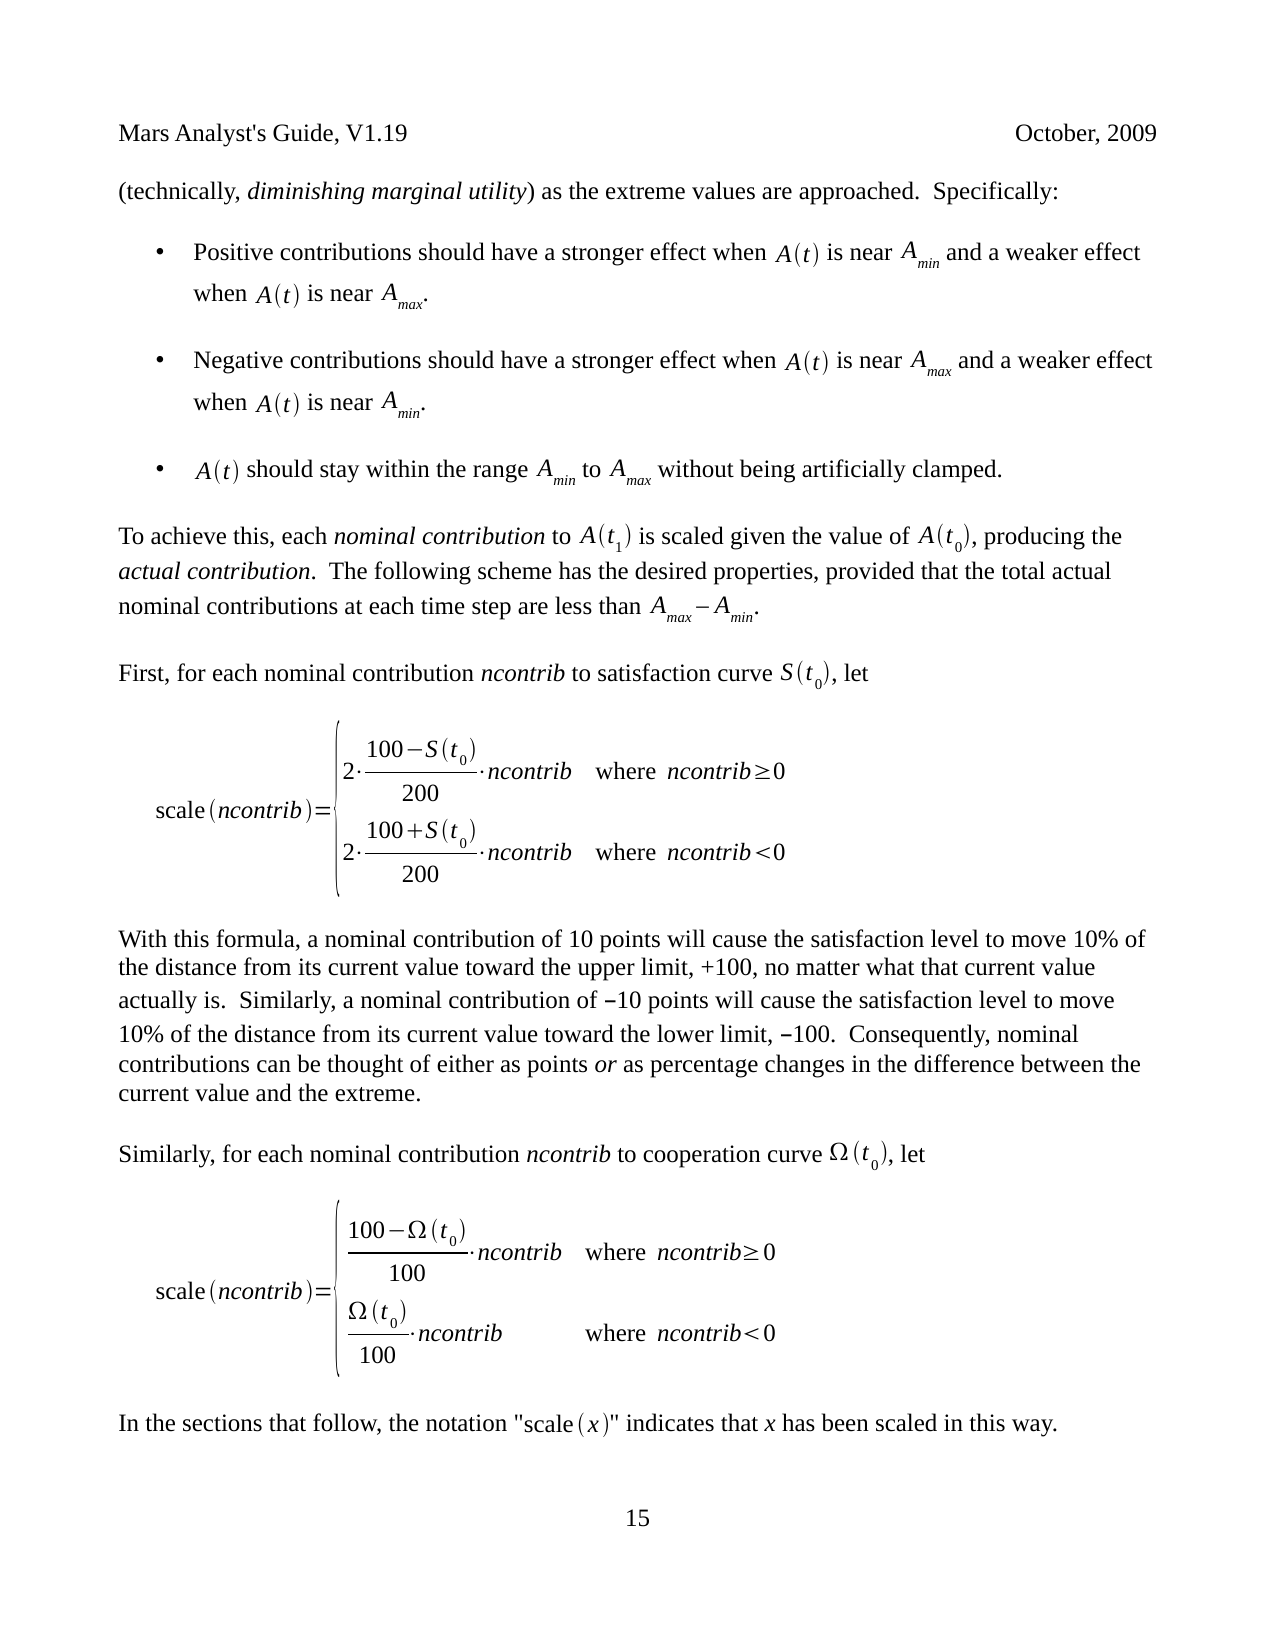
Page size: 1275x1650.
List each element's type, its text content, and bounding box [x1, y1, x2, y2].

text Similarly, for each nominal contribution ncontrib to cooperation curve , let [118, 1132, 1157, 1174]
list should stay within the range to without being artificially clamped. [156, 448, 1157, 489]
list Negative contributions should have a stronger effect when is near and a weaker effect when is near . [156, 339, 1157, 422]
text (technically, diminishing marginal utility) as the extreme values are approached. Specifically: [118, 176, 1157, 205]
text To achieve this, each nominal contribution to is scaled given the value of , producing the actual contribution. The following scheme has the desired properties, provided that the total actual nominal contributions at each time step are less than . [118, 515, 1157, 627]
text First, for each nominal contribution ncontrib to satisfaction curve , let [118, 652, 1157, 693]
text With this formula, a nominal contribution of 10 points will cause the satisfaction level to move 10% of the distance from its current value toward the upper limit, +100, no matter what that current value actually is. Similarly, a nominal contribution of –10 points will cause the satisfaction level to move 10% of the distance from its current value toward the lower limit, –100. Consequently, nominal contributions can be thought of either as points or as percentage changes in the difference between the current value and the extreme. [118, 924, 1157, 1107]
list Positive contributions should have a stronger effect when is near and a weaker effect when is near . [156, 231, 1157, 314]
text In the sections that follow, the notation "" indicates that x has been scaled in this way. [118, 1404, 1157, 1440]
